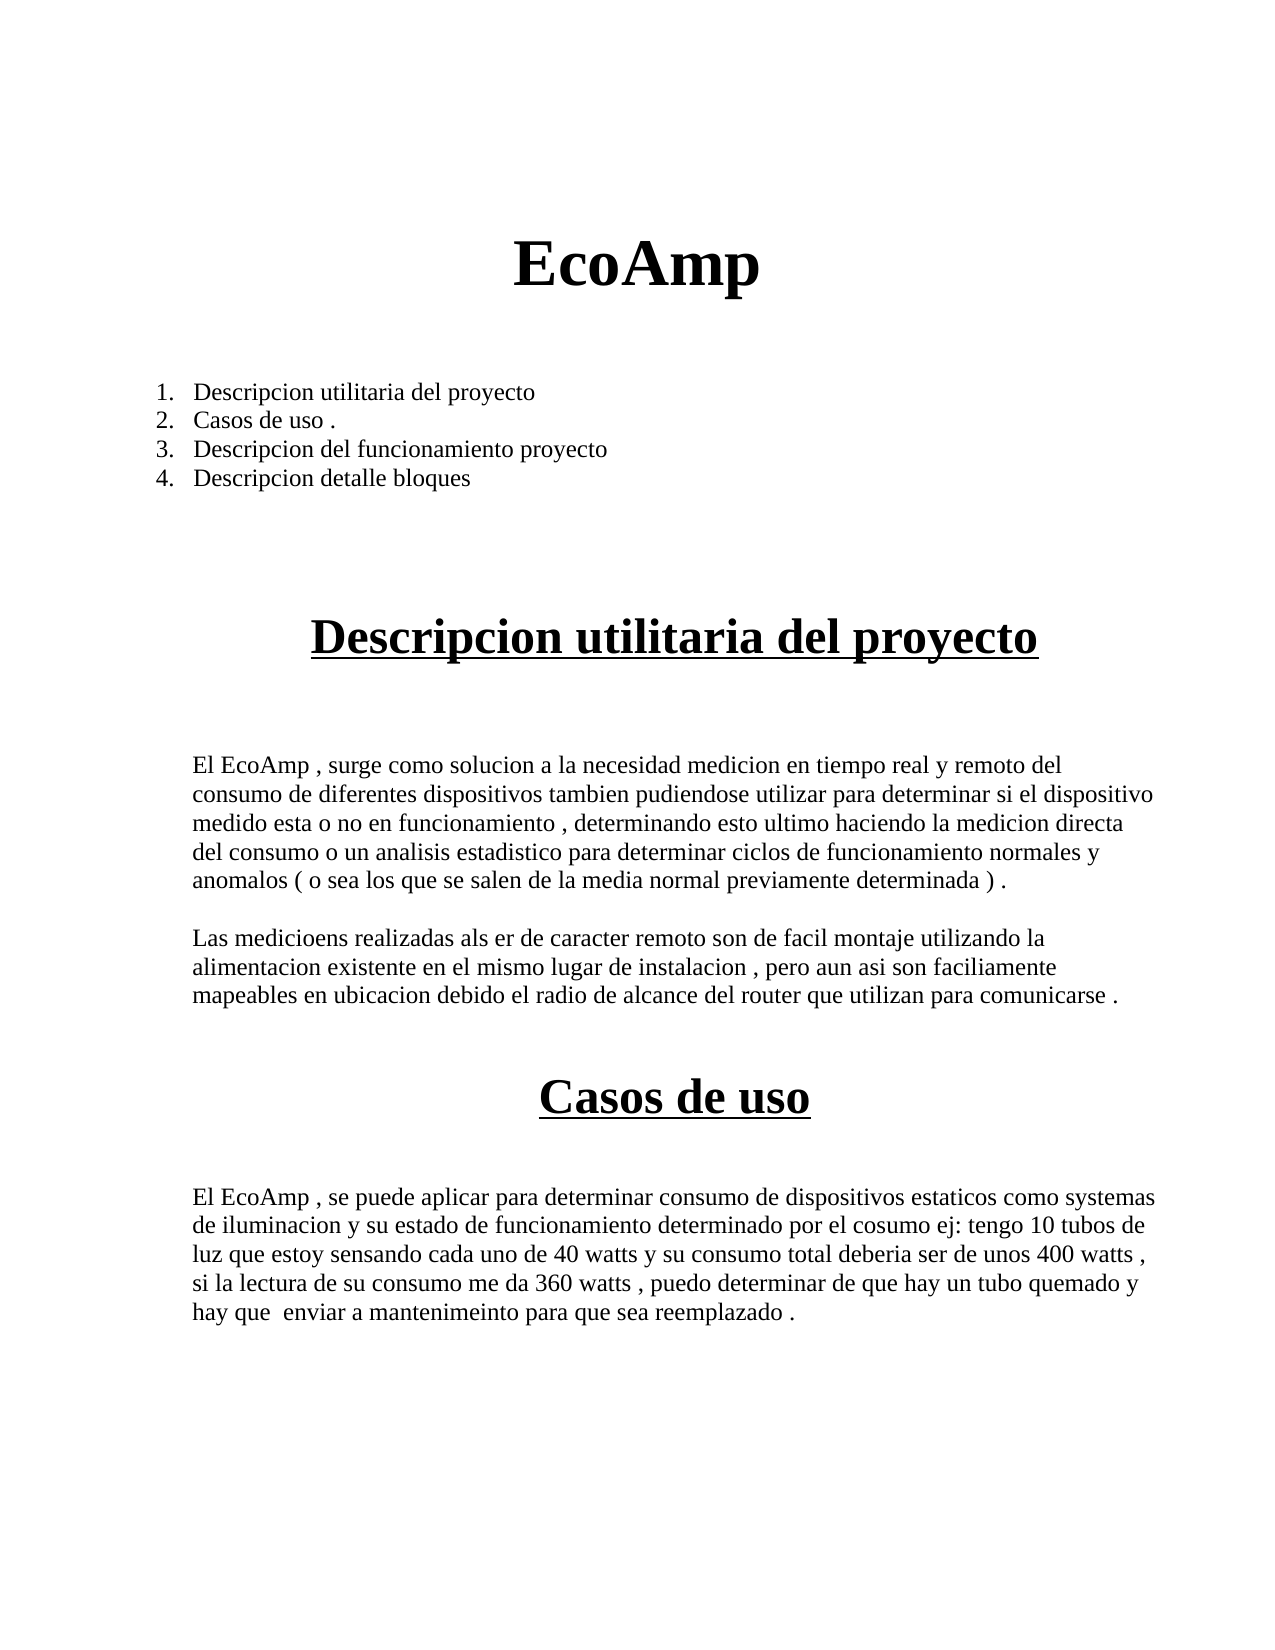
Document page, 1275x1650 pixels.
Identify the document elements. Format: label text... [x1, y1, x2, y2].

list Descripcion del funcionamiento proyecto [156, 434, 1157, 463]
text El EcoAmp , surge como solucion a la necesidad medicion en tiempo real y remoto del consumo de diferentes dispositivos tambien pudiendose utilizar para determinar si el dispositivo medido esta o no en funcionamiento , determinando esto ultimo haciendo la medicion directa del consumo o un analisis estadistico para determinar ciclos de funcionamiento normales y anomalos ( o sea los que se salen de la media normal previamente determinada ) . [192, 751, 1157, 894]
list Casos de uso . [156, 406, 1157, 434]
text Casos de uso [192, 1067, 1157, 1124]
text Las medicioens realizadas als er de caracter remoto son de facil montaje utilizando la alimentacion existente en el mismo lugar de instalacion , pero aun asi son faciliamente mapeables en ubicacion debido el radio de alcance del router que utilizan para comunicarse . [192, 923, 1157, 1009]
list Descripcion utilitaria del proyecto [156, 377, 1157, 406]
text EcoAmp [118, 223, 1157, 300]
text El EcoAmp , se puede aplicar para determinar consumo de dispositivos estaticos como systemas de iluminacion y su estado de funcionamiento determinado por el cosumo ej: tengo 10 tubos de luz que estoy sensando cada uno de 40 watts y su consumo total deberia ser de unos 400 watts , si la lectura de su consumo me da 360 watts , puedo determinar de que hay un tubo quemado y hay que enviar a mantenimeinto para que sea reemplazado . [192, 1182, 1157, 1326]
text Descripcion utilitaria del proyecto [118, 607, 1157, 664]
list Descripcion detalle bloques [156, 463, 1157, 492]
